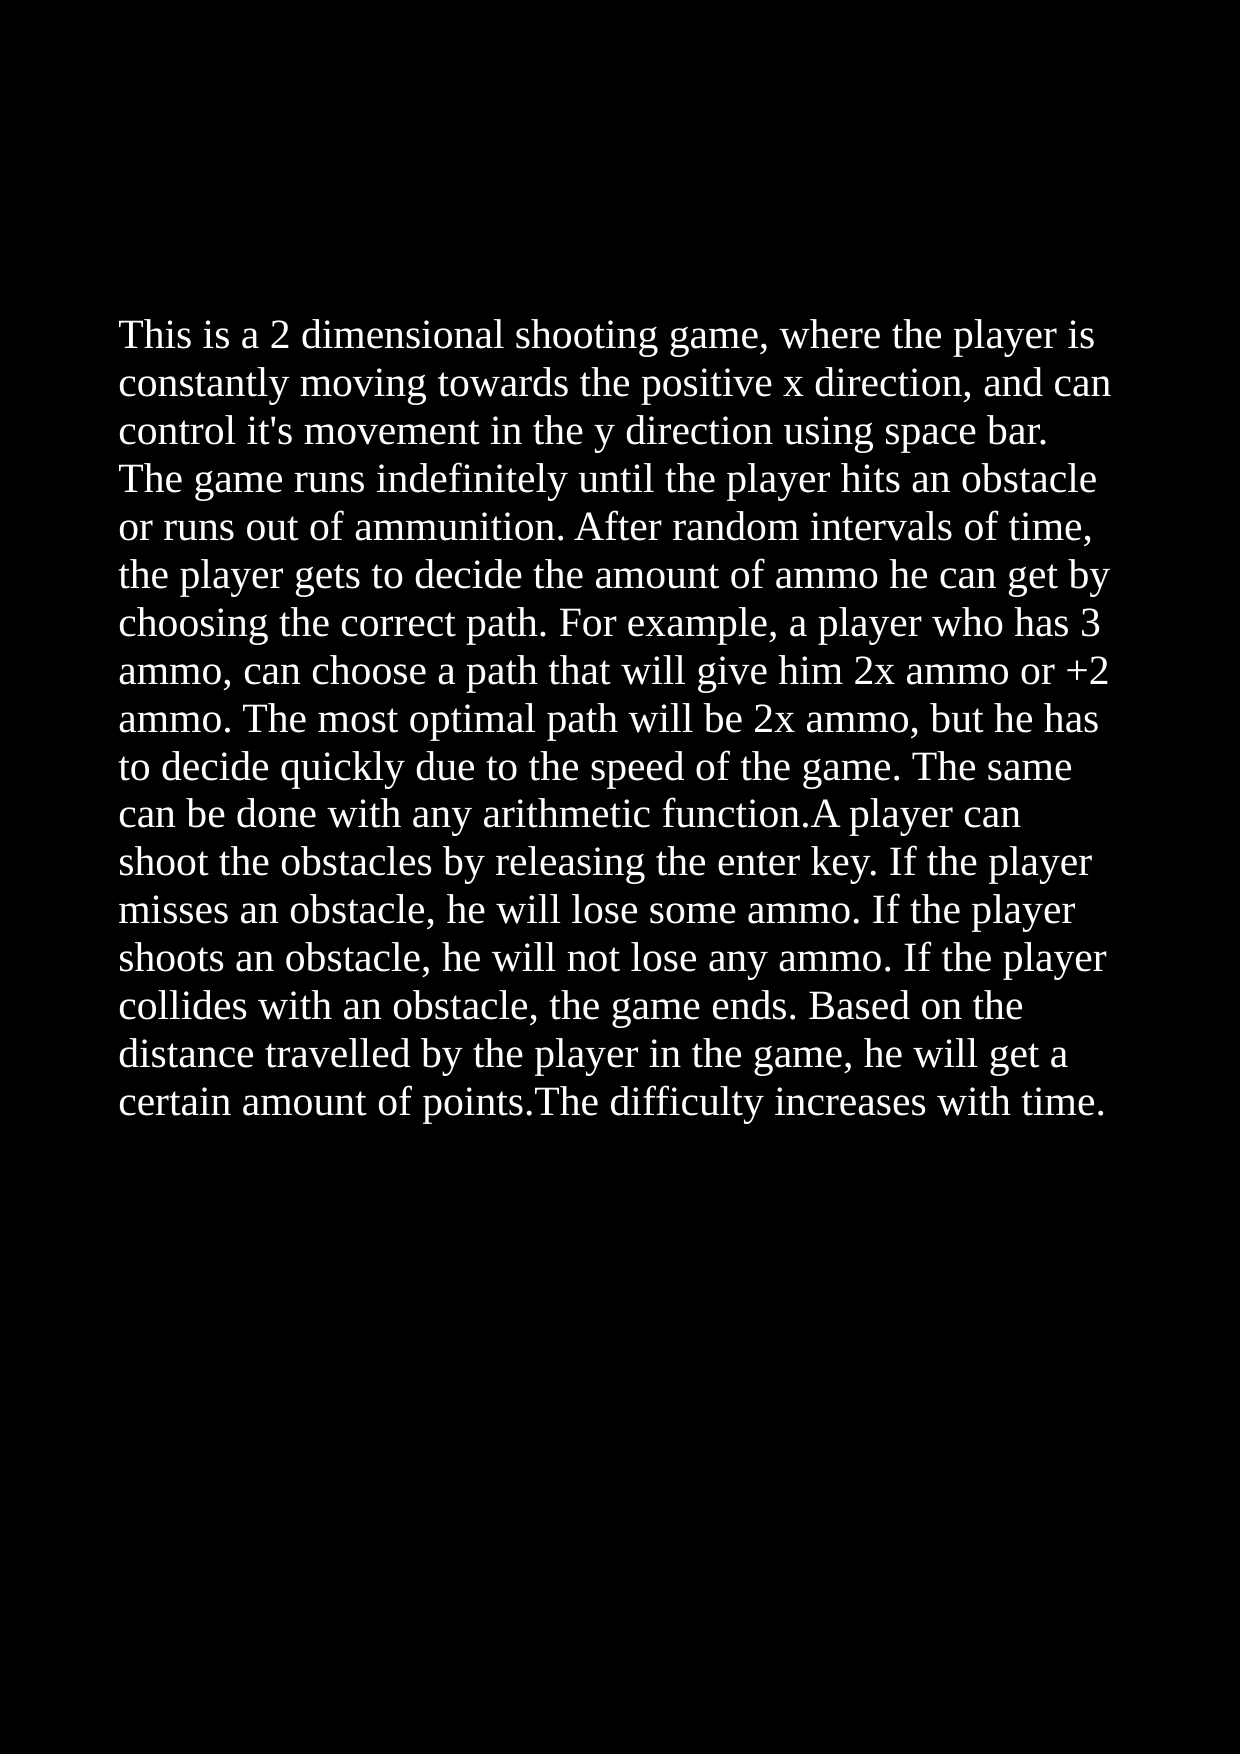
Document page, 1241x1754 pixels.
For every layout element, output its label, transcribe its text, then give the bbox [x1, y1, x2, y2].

text This is a 2 dimensional shooting game, where the player is constantly moving towards the positive x direction, and can control it's movement in the y direction using space bar. The game runs indefinitely until the player hits an obstacle or runs out of ammunition. After random intervals of time, the player gets to decide the amount of ammo he can get by choosing the correct path. For example, a player who has 3 ammo, can choose a path that will give him 2x ammo or +2 ammo. The most optimal path will be 2x ammo, but he has to decide quickly due to the speed of the game. The same can be done with any arithmetic function.A player can shoot the obstacles by releasing the enter key. If the player misses an obstacle, he will lose some ammo. If the player shoots an obstacle, he will not lose any ammo. If the player collides with an obstacle, the game ends. Based on the distance travelled by the player in the game, he will get a certain amount of points.The difficulty increases with time. [118, 310, 1122, 1124]
